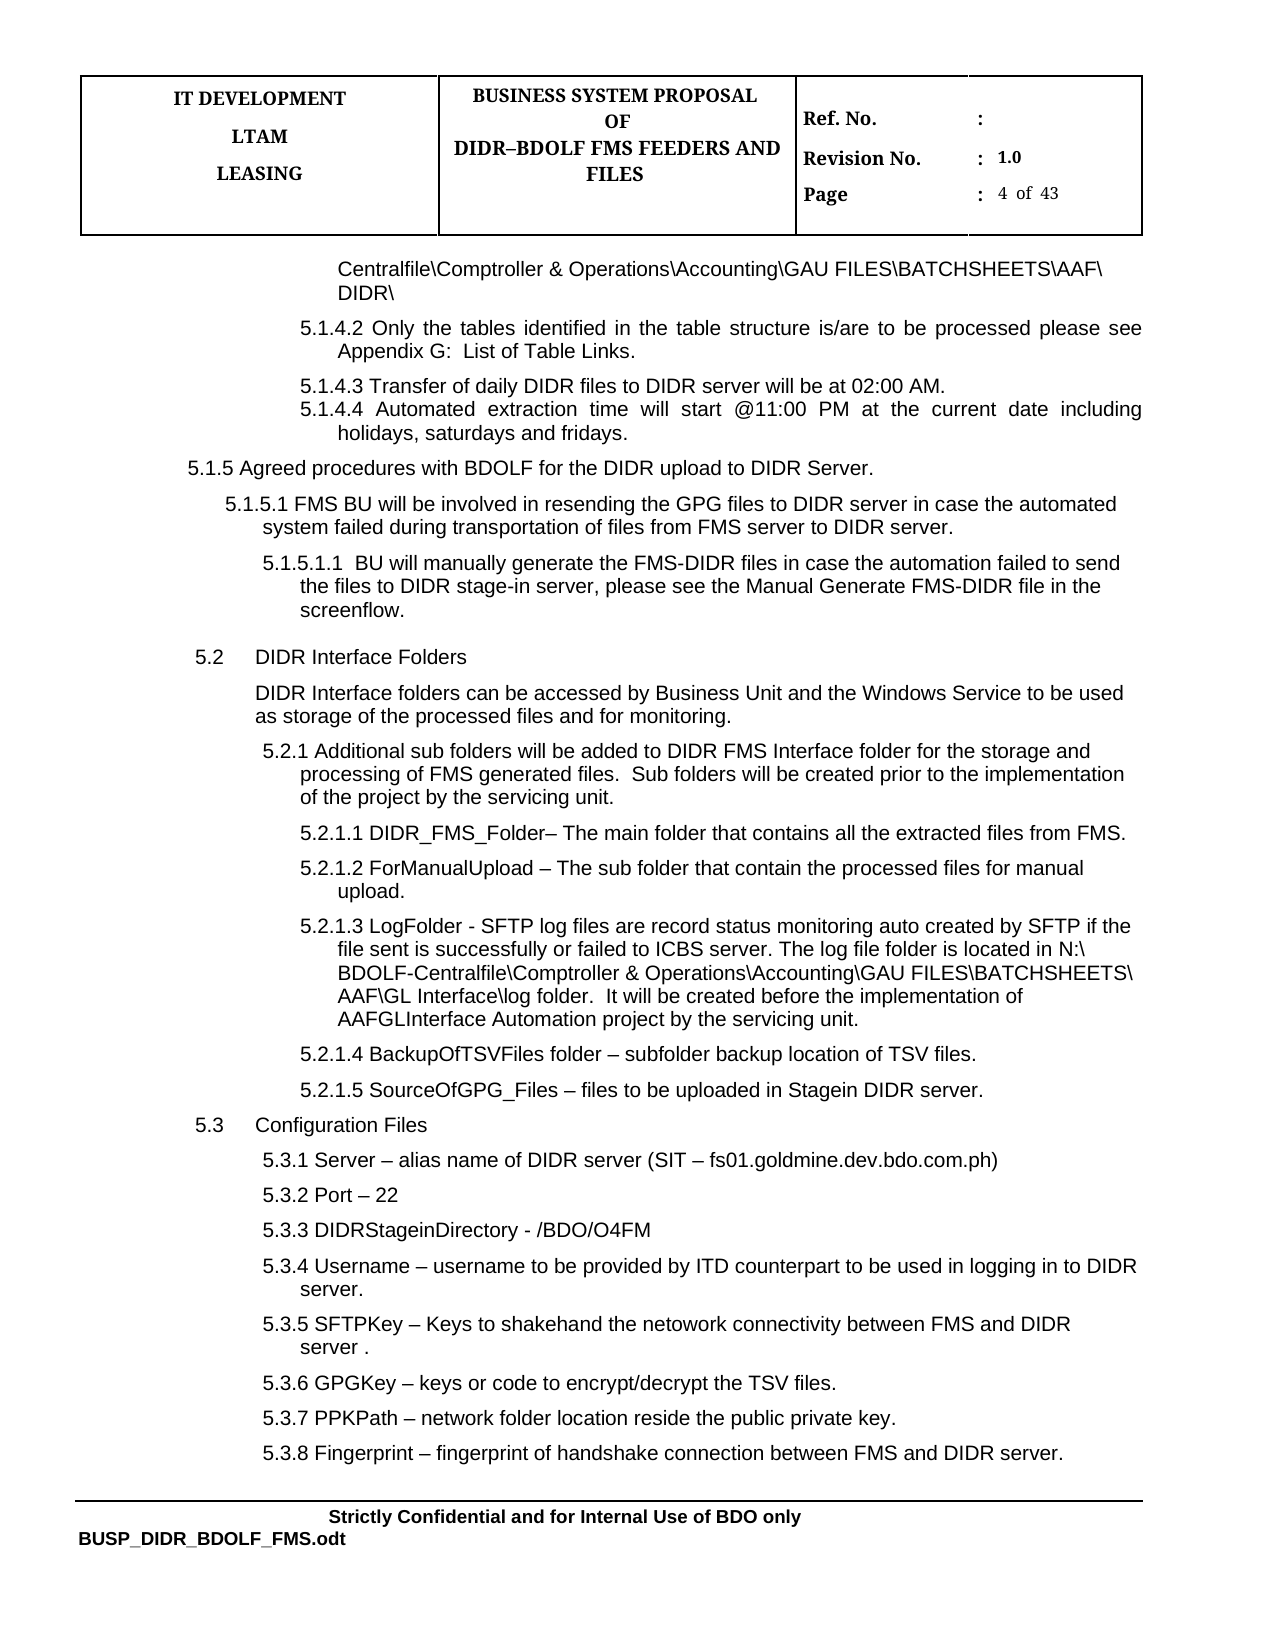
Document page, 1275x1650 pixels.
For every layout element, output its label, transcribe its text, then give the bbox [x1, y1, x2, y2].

list DIDR Interface folders can be accessed by Business Unit and the Windows Service to be used as storage of the processed files and for monitoring. [195, 681, 1143, 728]
list LogFolder - SFTP log files are record status monitoring auto created by SFTP if the file sent is successfully or failed to ICBS server. The log file folder is located in N:\BDOLF-Centralfile\Comptroller & Operations\Accounting\GAU FILES\BATCHSHEETS\AAF\GL Interface\log folder. It will be created before the implementation of AAFGLInterface Automation project by the servicing unit. [300, 915, 1143, 1031]
list Port – 22 [262, 1184, 1143, 1207]
list SourceOfGPG_Files – files to be uploaded in Stagein DIDR server. [300, 1078, 1143, 1101]
list Only the tables identified in the table structure is/are to be processed please see Appendix G: List of Table Links. [300, 316, 1143, 363]
list Additional sub folders will be added to DIDR FMS Interface folder for the storage and processing of FMS generated files. Sub folders will be created prior to the implementation of the project by the servicing unit. [262, 739, 1143, 809]
list Transfer of daily DIDR files to DIDR server will be at 02:00 AM. [300, 375, 1143, 398]
list Configuration Files [195, 1113, 1143, 1137]
list Server – alias name of DIDR server (SIT – fs01.goldmine.dev.bdo.com.ph) [262, 1149, 1143, 1172]
list BackupOfTSVFiles folder – subfolder backup location of TSV files. [300, 1043, 1143, 1066]
list Centralfile\Comptroller & Operations\Accounting\GAU FILES\BATCHSHEETS\AAF\DIDR\ [300, 258, 1143, 304]
list Fingerprint – fingerprint of handshake connection between FMS and DIDR server. [262, 1442, 1143, 1465]
list Automated extraction time will start @11:00 PM at the current date including holidays, saturdays and fridays. [300, 398, 1143, 444]
list BU will manually generate the FMS-DIDR files in case the automation failed to send the files to DIDR stage-in server, please see the Manual Generate FMS-DIDR file in the screenflow. [262, 552, 1143, 621]
list DIDR_FMS_Folder– The main folder that contains all the extracted files from FMS. [300, 821, 1143, 844]
list GPGKey – keys or code to encrypt/decrypt the TSV files. [262, 1371, 1143, 1394]
list ForManualUpload – The sub folder that contain the processed files for manual upload. [300, 856, 1143, 903]
list DIDR Interface Folders [195, 646, 1143, 669]
list PPKPath – network folder location reside the public private key. [262, 1406, 1143, 1429]
list FMS BU will be involved in resending the GPG files to DIDR server in case the automated system failed during transportation of files from FMS server to DIDR server. [225, 493, 1143, 539]
list DIDRStageinDirectory - /BDO/O4FM [262, 1219, 1143, 1242]
list Agreed procedures with BDOLF for the DIDR upload to DIDR Server. [187, 457, 1143, 480]
list SFTPKey – Keys to shakehand the netowork connectivity between FMS and DIDR server . [262, 1313, 1143, 1359]
list Username – username to be provided by ITD counterpart to be used in logging in to DIDR server. [262, 1254, 1143, 1301]
